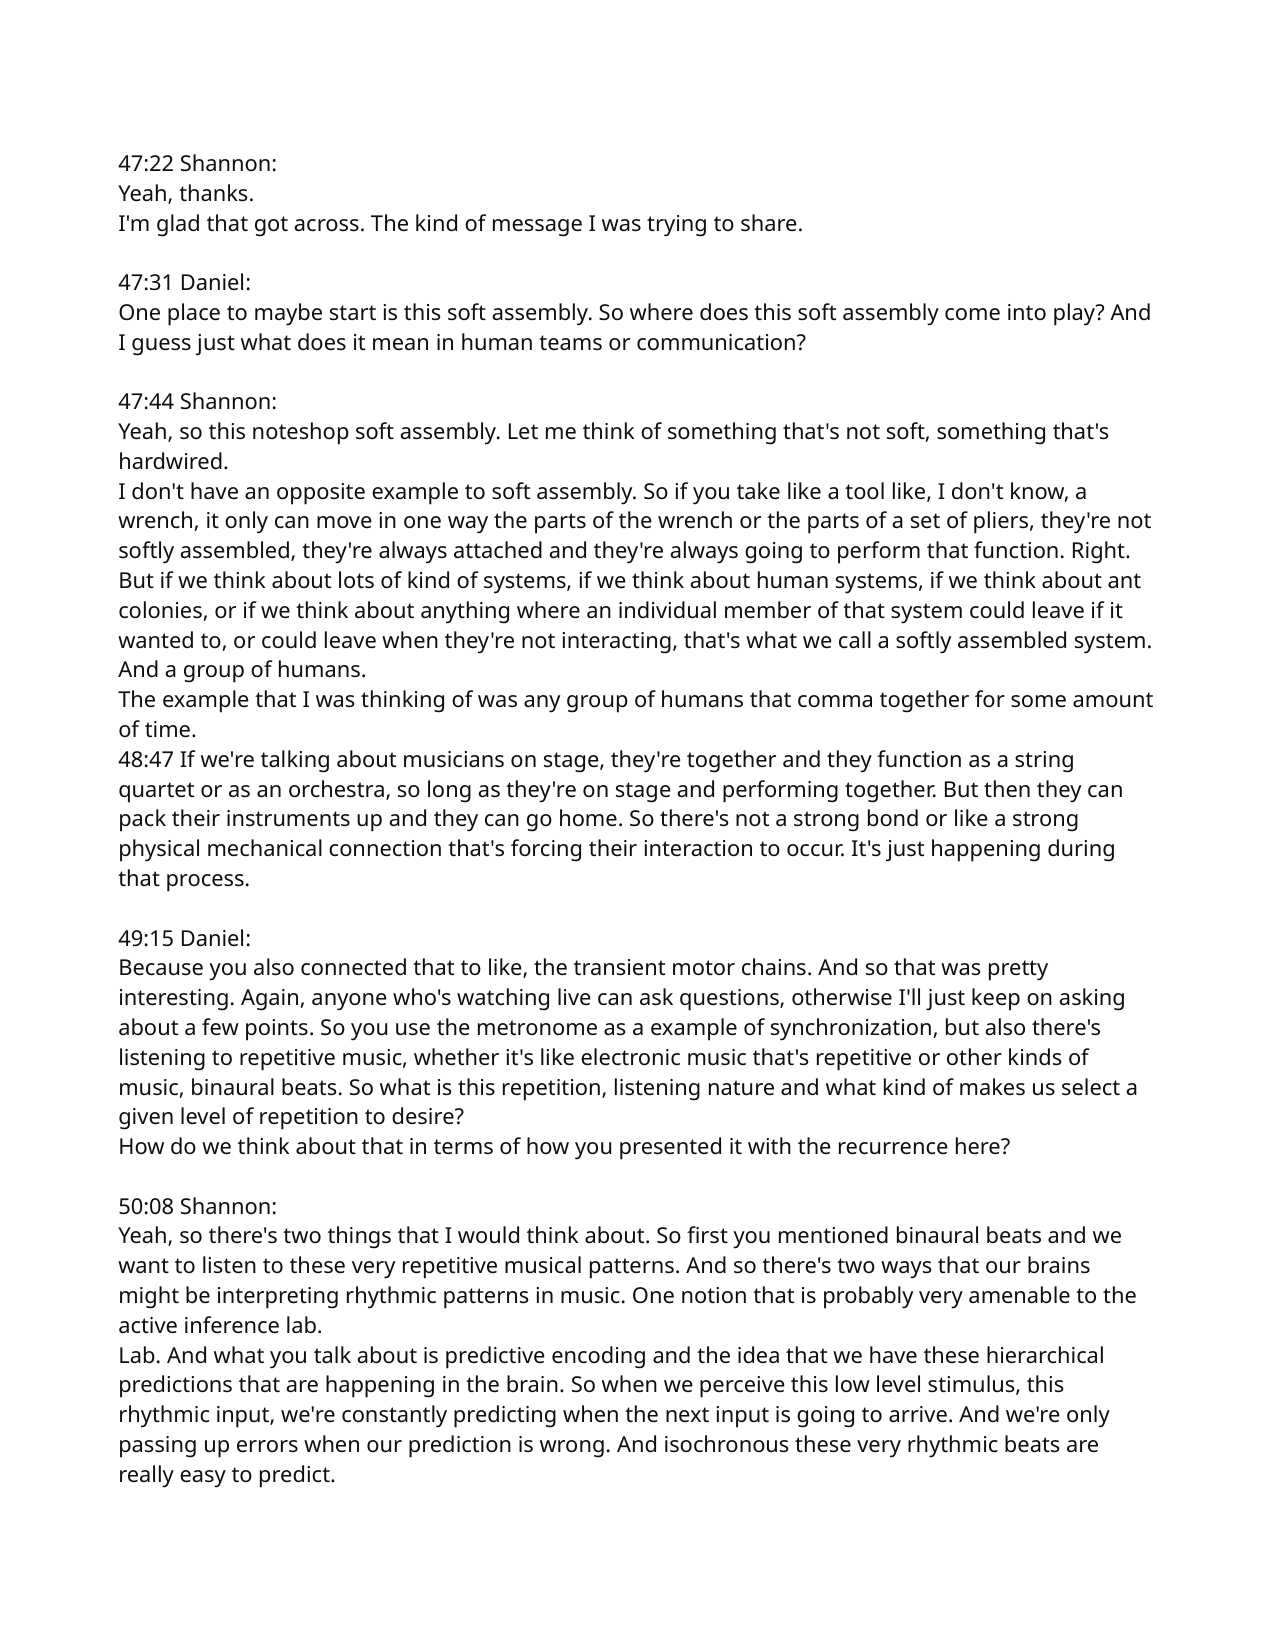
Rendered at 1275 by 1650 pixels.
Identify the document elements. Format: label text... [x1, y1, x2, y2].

text 50:08 Shannon: [118, 1191, 1157, 1220]
text Because you also connected that to like, the transient motor chains. And so that was pretty interesting. Again, anyone who's watching live can ask questions, otherwise I'll just keep on asking about a few points. So you use the metronome as a example of synchronization, but also there's listening to repetitive music, whether it's like electronic music that's repetitive or other kinds of music, binaural beats. So what is this repetition, listening nature and what kind of makes us select a given level of repetition to desire? [118, 952, 1157, 1131]
text 48:47 If we're talking about musicians on stage, they're together and they function as a string quartet or as an orchestra, so long as they're on stage and performing together. But then they can pack their instruments up and they can go home. So there's not a strong bond or like a strong physical mechanical connection that's forcing their interaction to occur. It's just happening during that process. [118, 744, 1157, 893]
text I'm glad that got across. The kind of message I was trying to share. [118, 207, 1157, 237]
text The example that I was thinking of was any group of humans that comma together for some amount of time. [118, 684, 1157, 744]
text Yeah, thanks. [118, 178, 1157, 207]
text 47:31 Daniel: [118, 267, 1157, 297]
text 49:15 Daniel: [118, 922, 1157, 952]
text Lab. And what you talk about is predictive encoding and the idea that we have these hierarchical predictions that are happening in the brain. So when we perceive this low level stimulus, this rhythmic input, we're constantly predicting when the next input is going to arrive. And we're only passing up errors when our prediction is wrong. And isochronous these very rhythmic beats are really easy to predict. [118, 1339, 1157, 1488]
text Yeah, so this noteshop soft assembly. Let me think of something that's not soft, something that's hardwired. [118, 416, 1157, 476]
text I don't have an opposite example to soft assembly. So if you take like a tool like, I don't know, a wrench, it only can move in one way the parts of the wrench or the parts of a set of pliers, they're not softly assembled, they're always attached and they're always going to perform that function. Right. But if we think about lots of kind of systems, if we think about human systems, if we think about ant colonies, or if we think about anything where an individual member of that system could leave if it wanted to, or could leave when they're not interacting, that's what we call a softly assembled system. And a group of humans. [118, 476, 1157, 684]
text One place to maybe start is this soft assembly. So where does this soft assembly come into play? And I guess just what does it mean in human teams or communication? [118, 297, 1157, 356]
text Yeah, so there's two things that I would think about. So first you mentioned binaural beats and we want to listen to these very repetitive musical patterns. And so there's two ways that our brains might be interpreting rhythmic patterns in music. One notion that is probably very amenable to the active inference lab. [118, 1220, 1157, 1339]
text 47:44 Shannon: [118, 386, 1157, 416]
text How do we think about that in terms of how you presented it with the recurrence here? [118, 1131, 1157, 1161]
text 47:22 Shannon: [118, 148, 1157, 178]
